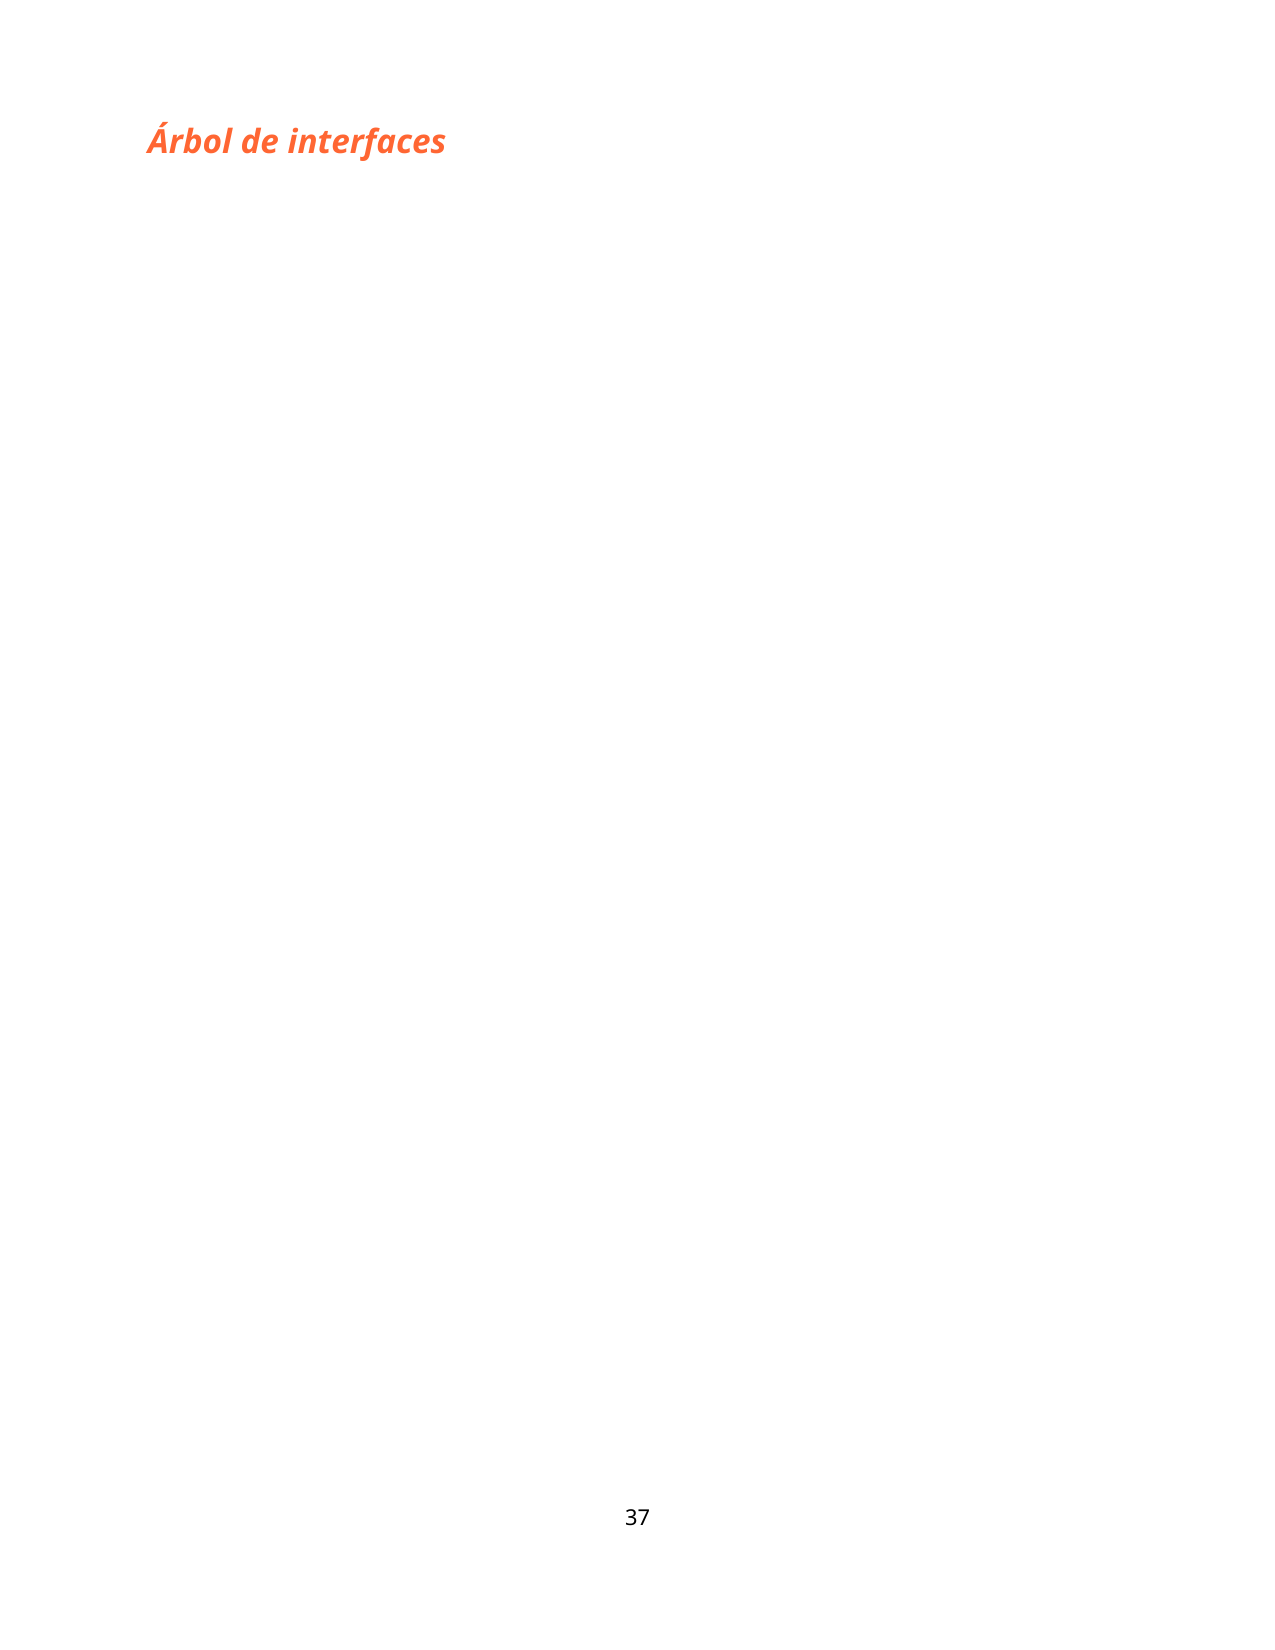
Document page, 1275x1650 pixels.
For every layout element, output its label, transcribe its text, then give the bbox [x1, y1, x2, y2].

subtitle Árbol de interfaces [148, 118, 1157, 163]
